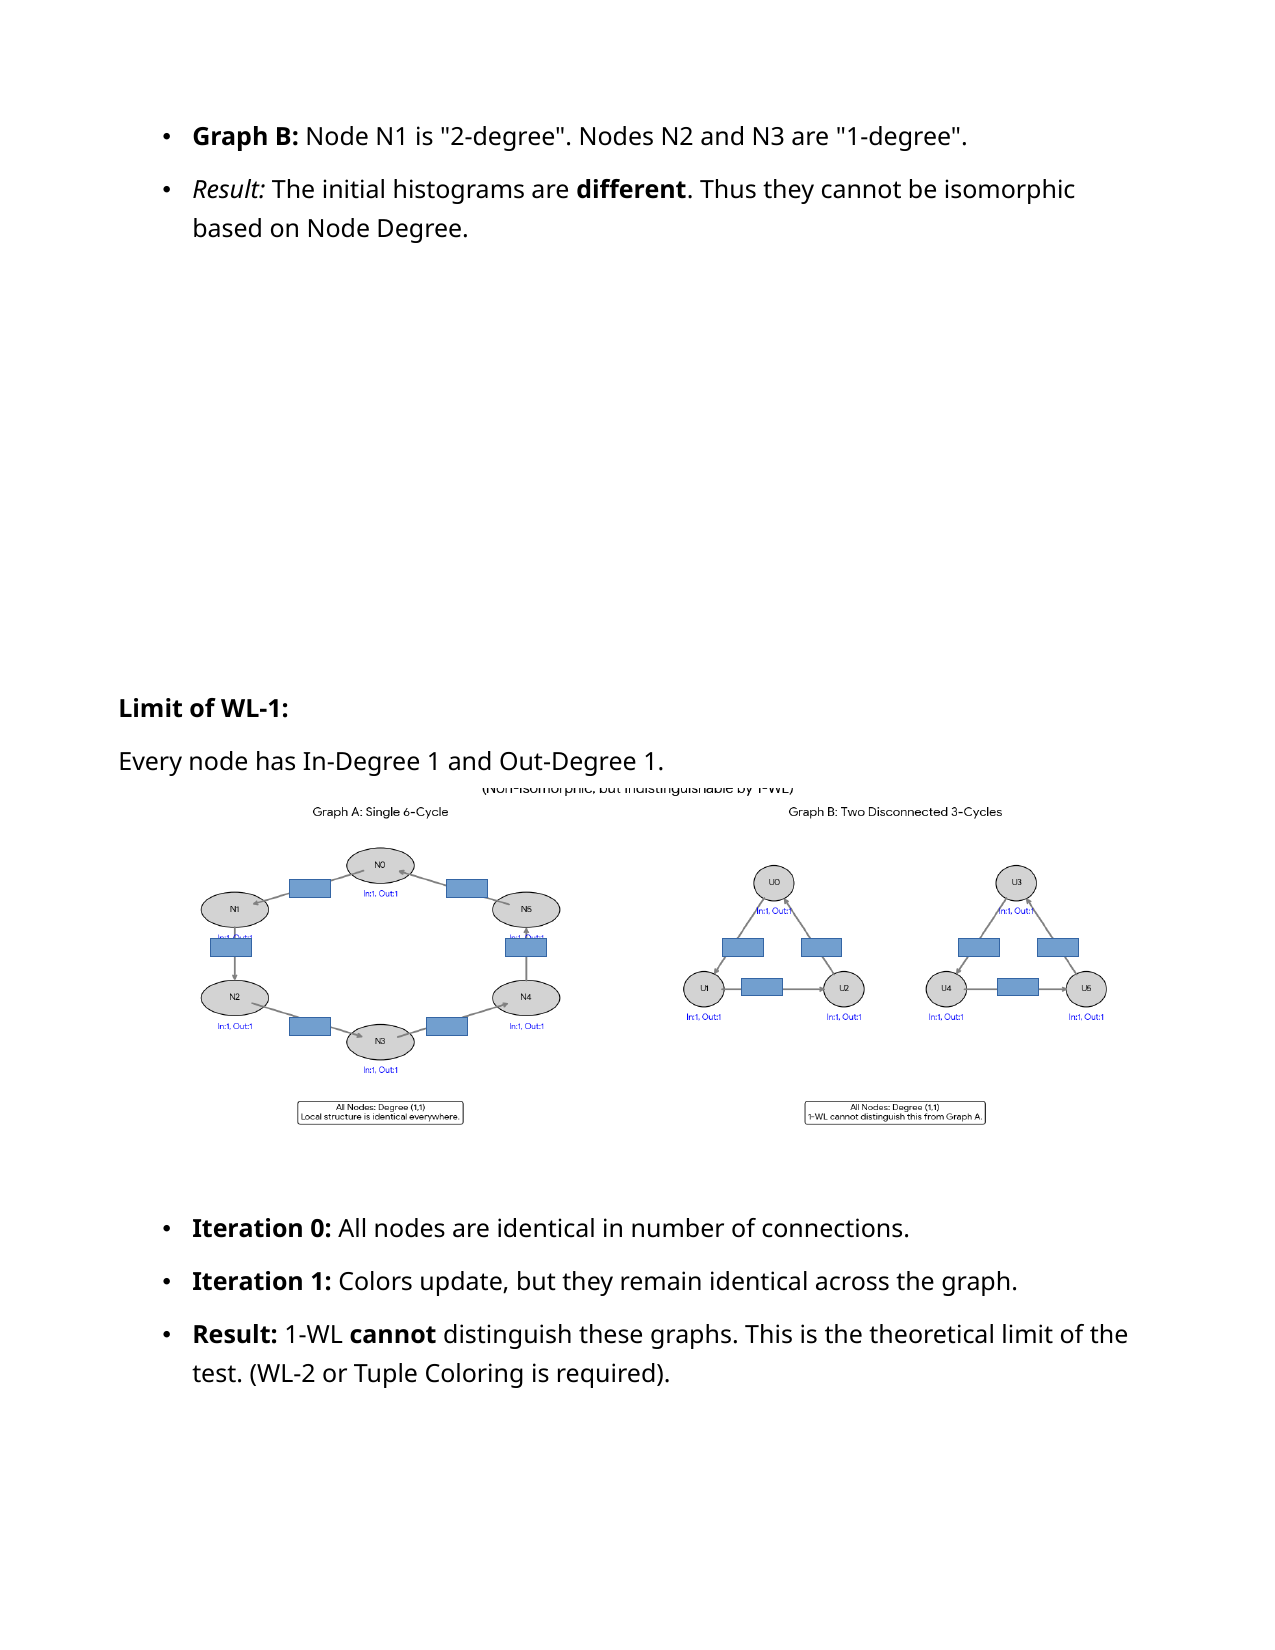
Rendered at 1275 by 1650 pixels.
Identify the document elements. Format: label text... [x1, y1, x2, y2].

text Every node has In-Degree 1 and Out-Degree 1. [118, 743, 1157, 778]
list Result: The initial histograms are different. Thus they cannot be isomorphic based on Node Degree. [162, 171, 1157, 244]
picture [118, 788, 1157, 1133]
list Iteration 1: Colors update, but they remain identical across the graph. [162, 1264, 1157, 1298]
list Graph B: Node N1 is "2-degree". Nodes N2 and N3 are "1-degree". [162, 118, 1157, 152]
text Limit of WL-1: [118, 690, 1157, 724]
list Result: 1-WL cannot distinguish these graphs. This is the theoretical limit of the test. (WL-2 or Tuple Coloring is required). [162, 1317, 1157, 1390]
list Iteration 0: All nodes are identical in number of connections. [162, 1210, 1157, 1244]
